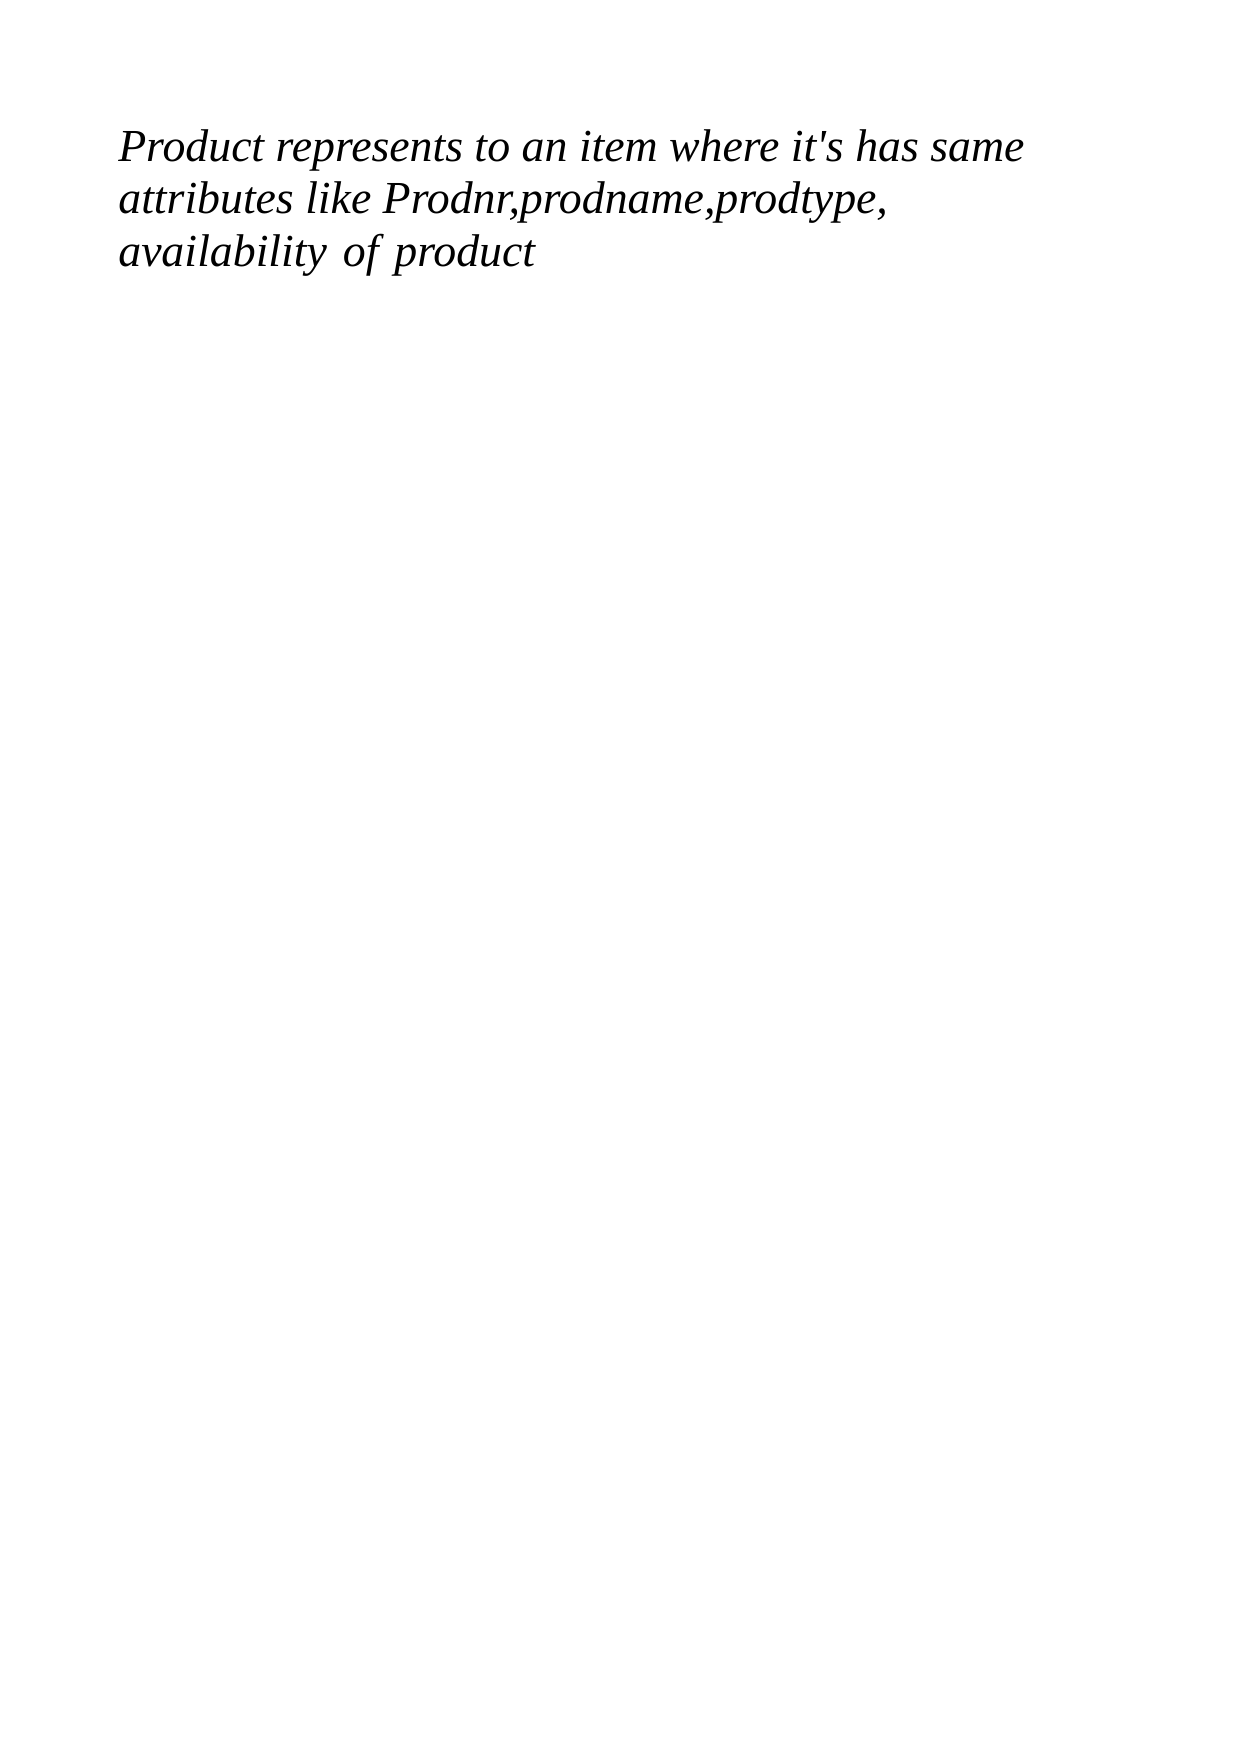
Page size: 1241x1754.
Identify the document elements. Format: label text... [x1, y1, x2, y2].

text Product represents to an item where it's has same attributes like Prodnr,prodname,prodtype, availability of product [118, 118, 1122, 276]
